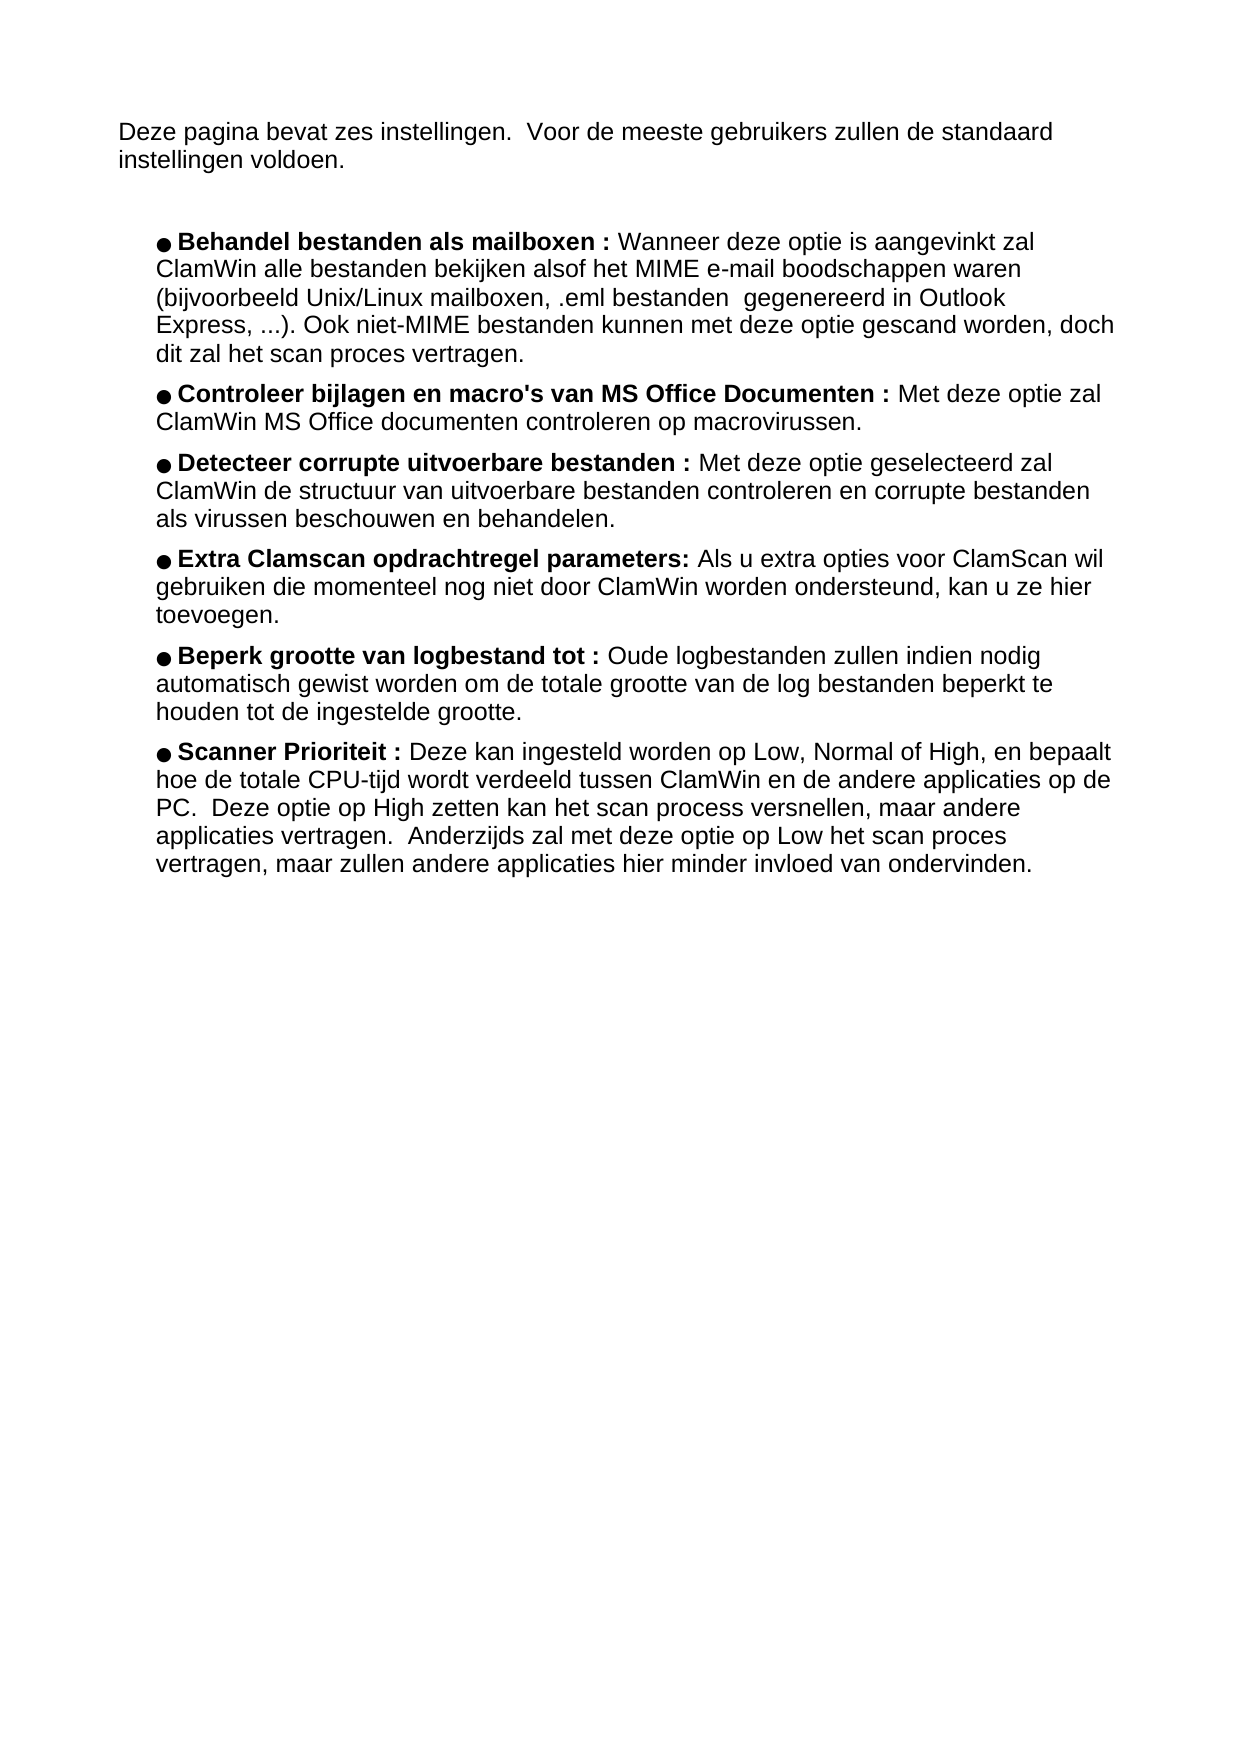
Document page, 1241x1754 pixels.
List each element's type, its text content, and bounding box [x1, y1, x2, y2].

list Beperk grootte van logbestand tot : Oude logbestanden zullen indien nodig automatisch gewist worden om de totale grootte van de log bestanden beperkt te houden tot de ingestelde grootte. [156, 641, 1122, 726]
list Extra Clamscan opdrachtregel parameters: Als u extra opties voor ClamScan wil gebruiken die momenteel nog niet door ClamWin worden ondersteund, kan u ze hier toevoegen. [156, 545, 1122, 629]
list Detecteer corrupte uitvoerbare bestanden : Met deze optie geselecteerd zal ClamWin de structuur van uitvoerbare bestanden controleren en corrupte bestanden als virussen beschouwen en behandelen. [156, 448, 1122, 532]
list Behandel bestanden als mailboxen : Wanneer deze optie is aangevinkt zal ClamWin alle bestanden bekijken alsof het MIME e-mail boodschappen waren (bijvoorbeeld Unix/Linux mailboxen, .eml bestanden gegenereerd in Outlook Express, ...). Ook niet-MIME bestanden kunnen met deze optie gescand worden, doch dit zal het scan proces vertragen. [156, 227, 1122, 367]
list Scanner Prioriteit : Deze kan ingesteld worden op Low, Normal of High, en bepaalt hoe de totale CPU-tijd wordt verdeeld tussen ClamWin en de andere applicaties op de PC. Deze optie op High zetten kan het scan process versnellen, maar andere applicaties vertragen. Anderzijds zal met deze optie op Low het scan proces vertragen, maar zullen andere applicaties hier minder invloed van ondervinden. [156, 738, 1122, 878]
text Deze pagina bevat zes instellingen. Voor de meeste gebruikers zullen de standaard instellingen voldoen. [118, 118, 1122, 174]
list Controleer bijlagen en macro's van MS Office Documenten : Met deze optie zal ClamWin MS Office documenten controleren op macrovirussen. [156, 380, 1122, 436]
